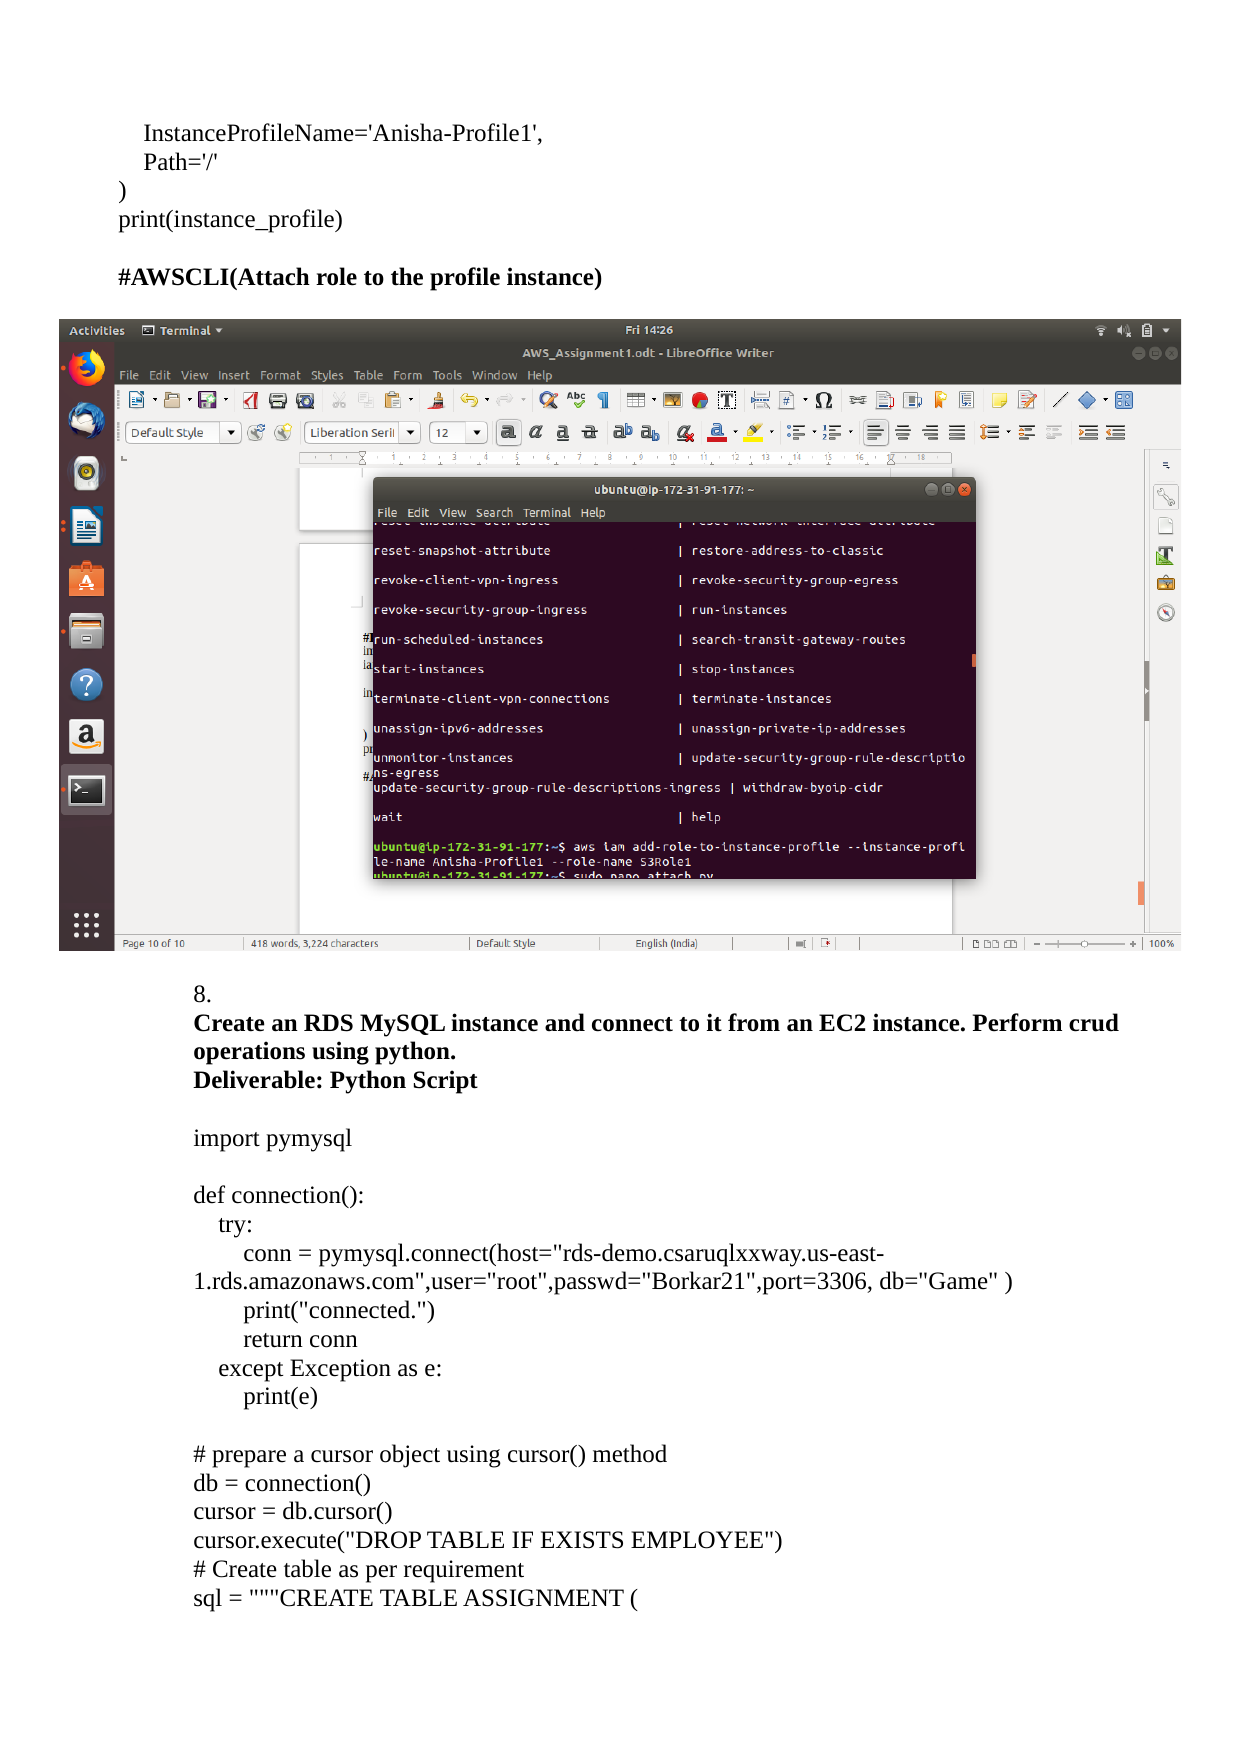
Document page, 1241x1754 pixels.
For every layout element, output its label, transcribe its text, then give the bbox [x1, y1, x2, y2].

text Deliverable: Python Script [193, 1065, 1122, 1094]
text cursor.execute("DROP TABLE IF EXISTS EMPLOYEE") [193, 1525, 1122, 1554]
text # Create table as per requirement [193, 1554, 1122, 1583]
text try: [193, 1209, 1122, 1238]
text db = connection() [193, 1468, 1122, 1496]
text return conn [193, 1324, 1122, 1353]
text cursor = db.cursor() [193, 1496, 1122, 1525]
list Create an RDS MySQL instance and connect to it from an EC2 instance. Perform crud operations using python. [156, 1008, 1122, 1065]
text except Exception as e: [193, 1353, 1122, 1381]
text InstanceProfileName='Anisha-Profile1', [118, 118, 1122, 147]
text print(e) [193, 1381, 1122, 1410]
text conn = pymysql.connect(host="rds-demo.csaruqlxxway.us-east-1.rds.amazonaws.com",user="root",passwd="Borkar21",port=3306, db="Game" ) [193, 1238, 1122, 1295]
text import pymysql [193, 1123, 1122, 1151]
text #AWSCLI(Attach role to the profile instance) [118, 262, 1122, 291]
text sql = """CREATE TABLE ASSIGNMENT ( [193, 1583, 1122, 1611]
text Path='/' [118, 147, 1122, 176]
text print(instance_profile) [118, 204, 1122, 233]
picture [59, 319, 1182, 951]
text ) [118, 176, 1122, 204]
text print("connected.") [193, 1295, 1122, 1324]
text # prepare a cursor object using cursor() method [193, 1439, 1122, 1468]
list 8. [156, 979, 1122, 1008]
text def connection(): [193, 1180, 1122, 1209]
